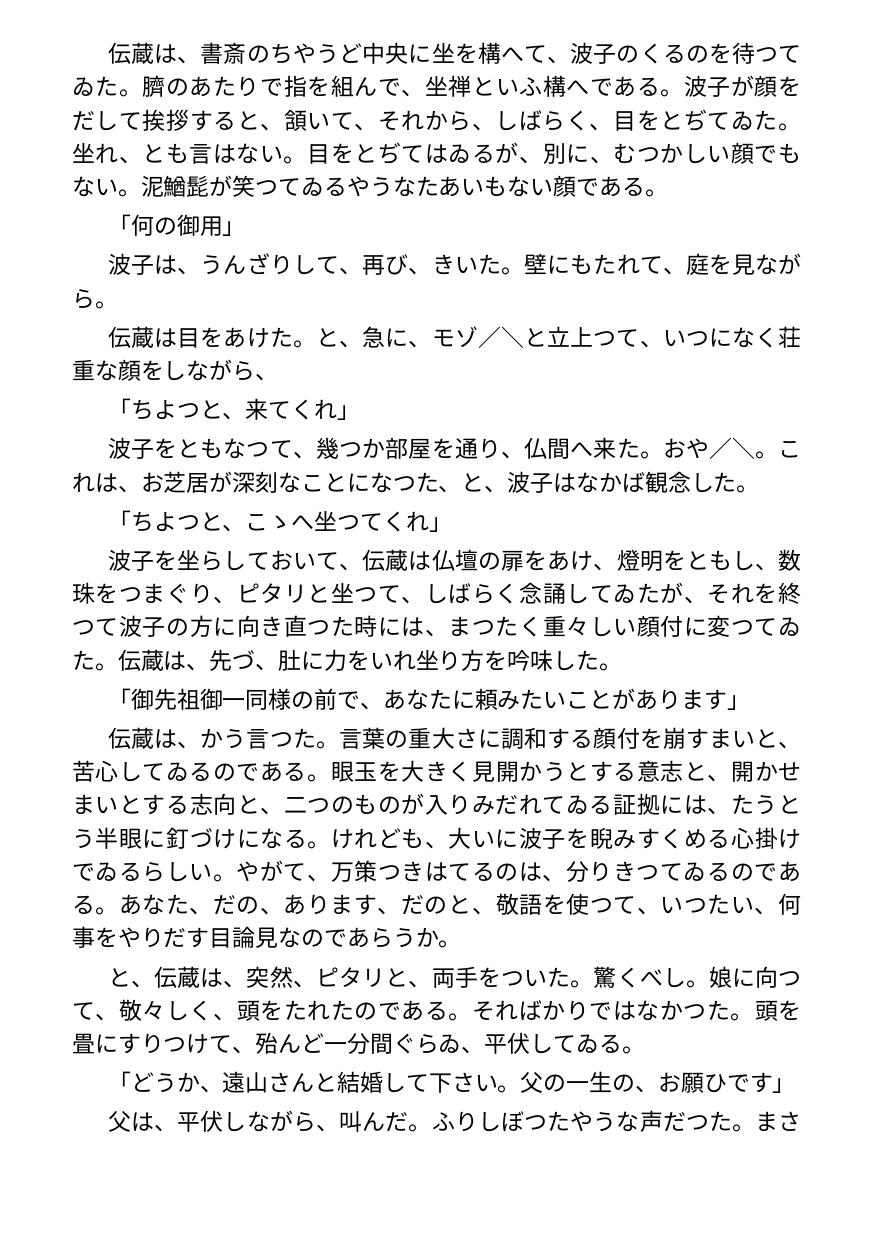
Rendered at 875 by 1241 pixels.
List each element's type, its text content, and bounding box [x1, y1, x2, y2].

text 波子を坐らしておいて、伝蔵は仏壇の扉をあけ、燈明をともし、数珠をつまぐり、ピタリと坐つて、しばらく念誦してゐたが、それを終つて波子の方に向き直つた時には、まつたく重々しい顔付に変つてゐた。伝蔵は、先づ、肚に力をいれ坐り方を吟味した。 [72, 543, 802, 676]
text 伝蔵は目をあけた。と、急に、モゾ／＼と立上つて、いつになく荘重な顔をしながら、 [72, 320, 802, 386]
text 「ちよつと、来てくれ」 [72, 392, 802, 425]
text 波子は、うんざりして、再び、きいた。壁にもたれて、庭を見ながら。 [72, 247, 802, 314]
text 伝蔵は、かう言つた。言葉の重大さに調和する顔付を崩すまいと、苦心してゐるのである。眼玉を大きく見開かうとする意志と、開かせまいとする志向と、二つのものが入りみだれてゐる証拠には、たうとう半眼に釘づけになる。けれども、大いに波子を睨みすくめる心掛けでゐるらしい。やがて、万策つきはてるのは、分りきつてゐるのである。あなた、だの、あります、だのと、敬語を使つて、いつたい、何事をやりだす目論見なのであらうか。 [72, 721, 802, 953]
text 「ちよつと、こゝへ坐つてくれ」 [72, 504, 802, 537]
text 「何の御用」 [72, 208, 802, 241]
text 「御先祖御一同様の前で、あなたに頼みたいことがあります」 [72, 682, 802, 715]
text 波子をともなつて、幾つか部屋を通り、仏間へ来た。おや／＼。これは、お芝居が深刻なことになつた、と、波子はなかば観念した。 [72, 431, 802, 498]
text 父は、平伏しながら、叫んだ。ふりしぼつたやうな声だつた。まさ [72, 1104, 802, 1137]
text と、伝蔵は、突然、ピタリと、両手をついた。驚くべし。娘に向つて、敬々しく、頭をたれたのである。そればかりではなかつた。頭を畳にすりつけて、殆んど一分間ぐらゐ、平伏してゐる。 [72, 959, 802, 1059]
text 伝蔵は、書斎のちやうど中央に坐を構へて、波子のくるのを待つてゐた。臍のあたりで指を組んで、坐禅といふ構へである。波子が顔をだして挨拶すると、頷いて、それから、しばらく、目をとぢてゐた。坐れ、とも言はない。目をとぢてはゐるが、別に、むつかしい顔でもない。泥鰌髭が笑つてゐるやうなたあいもない顔である。 [72, 36, 802, 202]
text 「どうか、遠山さんと結婚して下さい。父の一生の、お願ひです」 [72, 1065, 802, 1098]
